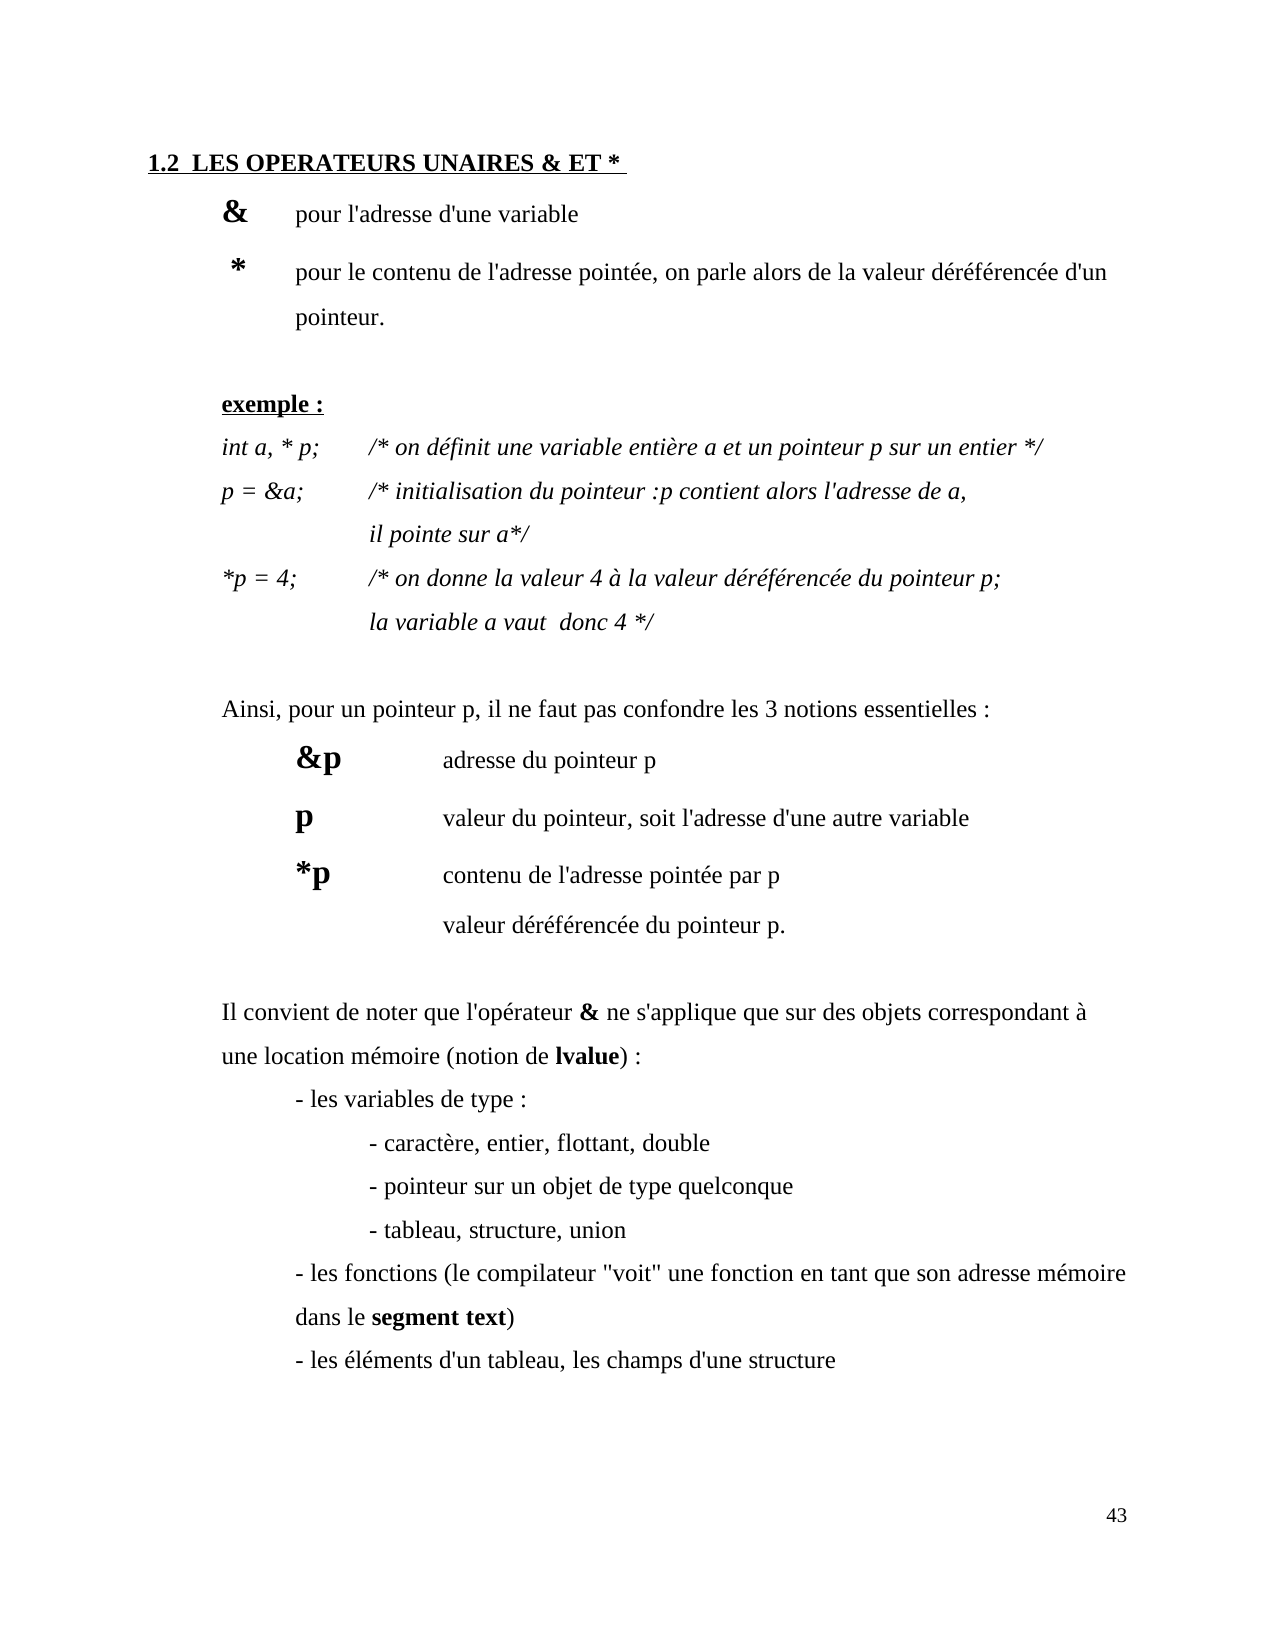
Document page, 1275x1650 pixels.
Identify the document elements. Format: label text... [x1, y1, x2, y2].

text - pointeur sur un objet de type quelconque [148, 1171, 1127, 1200]
text & pour l'adresse d'une variable [148, 191, 1127, 229]
text Il convient de noter que l'opérateur & ne s'applique que sur des objets correspondant à une location mémoire (notion de lvalue) : [221, 997, 1127, 1069]
text - caractère, entier, flottant, double [148, 1128, 1127, 1157]
text Ainsi, pour un pointeur p, il ne faut pas confondre les 3 notions essentielles : [221, 693, 1127, 723]
text int a, * p; /* on définit une variable entière a et un pointeur p sur un entier */ [148, 432, 1127, 461]
text 1.2 LES opErateurs unaires & et * [148, 148, 1127, 177]
text - les éléments d'un tableau, les champs d'une structure [148, 1345, 1127, 1374]
text - tableau, structure, union [148, 1215, 1127, 1244]
text &p adresse du pointeur p [148, 737, 1127, 776]
text *p = 4; /* on donne la valeur 4 à la valeur déréférencée du pointeur p; [148, 563, 1127, 592]
text p = &a; /* initialisation du pointeur :p contient alors l'adresse de a, [148, 476, 1127, 505]
text * pour le contenu de l'adresse pointée, on parle alors de la valeur déréférencée d'un pointeur. [148, 249, 1127, 331]
text - les variables de type : [148, 1084, 1127, 1113]
text exemple : [221, 389, 1127, 418]
text p valeur du pointeur, soit l'adresse d'une autre variable [148, 795, 1127, 833]
text la variable a vaut donc 4 */ [148, 606, 1127, 636]
text - les fonctions (le compilateur "voit" une fonction en tant que son adresse mémoire dans le segment text) [148, 1258, 1127, 1331]
text *p contenu de l'adresse pointée par p [148, 852, 1127, 891]
text il pointe sur a*/ [295, 519, 1127, 548]
text valeur déréférencée du pointeur p. [148, 910, 1127, 939]
